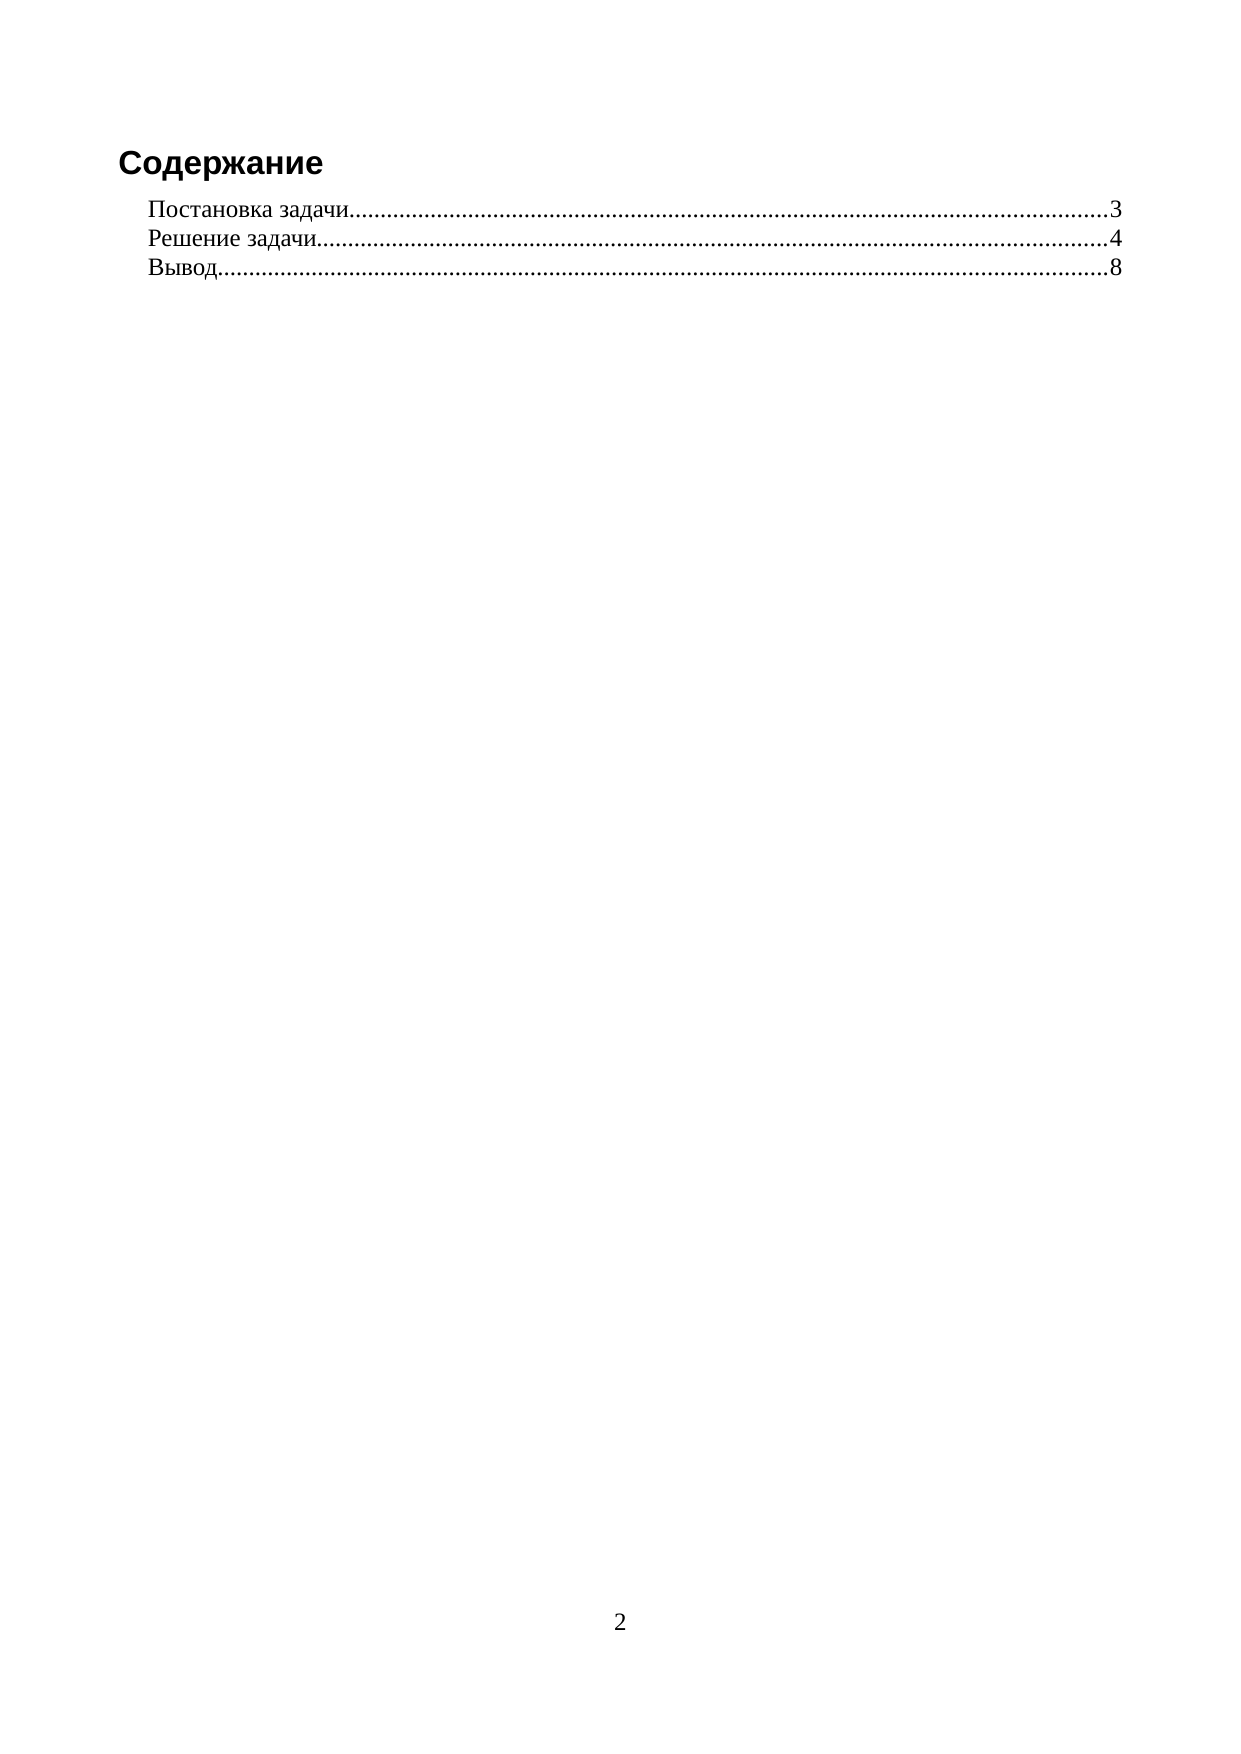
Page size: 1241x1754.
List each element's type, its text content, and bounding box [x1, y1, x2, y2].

text Решение задачи 4 [148, 223, 1122, 252]
text Постановка задачи 3 [148, 194, 1122, 223]
subtitle Содержание [118, 143, 1122, 182]
text Вывод 8 [148, 252, 1122, 280]
